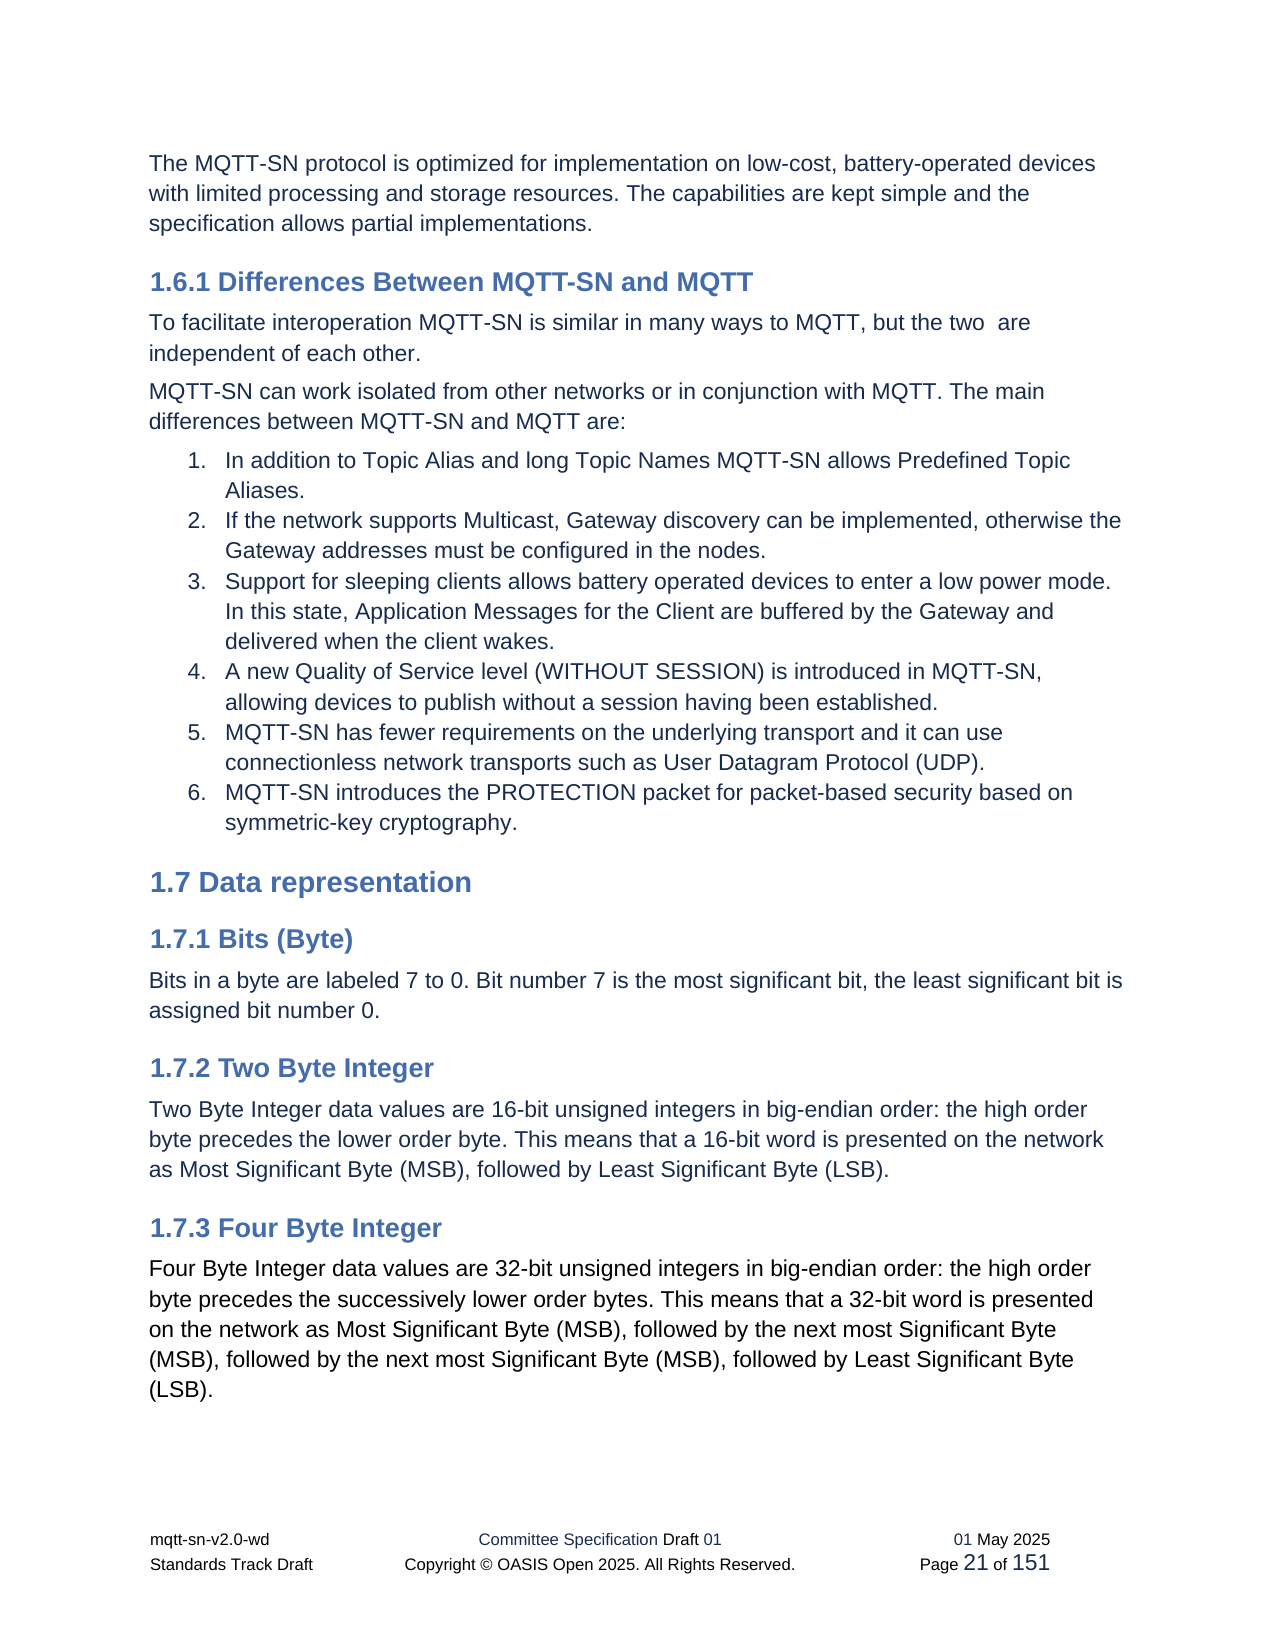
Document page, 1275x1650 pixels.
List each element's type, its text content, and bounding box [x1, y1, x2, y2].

subtitle 1.7.2 Two Byte Integer [150, 1052, 1124, 1083]
text Four Byte Integer data values are 32-bit unsigned integers in big-endian order: the high order byte precedes the successively lower order bytes. This means that a 32-bit word is presented on the network as Most Significant Byte (MSB), followed by the next most Significant Byte (MSB), followed by the next most Significant Byte (MSB), followed by Least Significant Byte (LSB). [148, 1255, 1124, 1403]
subtitle 1.7.1 Bits (Byte) [150, 923, 1124, 954]
list MQTT-SN has fewer requirements on the underlying transport and it can use connectionless network transports such as User Datagram Protocol (UDP). [187, 719, 1124, 775]
list In addition to Topic Alias and long Topic Names MQTT-SN allows Predefined Topic Aliases. [187, 447, 1124, 503]
text Bits in a byte are labeled 7 to 0. Bit number 7 is the most significant bit, the least significant bit is assigned bit number 0. [148, 967, 1124, 1023]
subtitle 1.6.1 Differences Between MQTT-SN and MQTT [150, 266, 1124, 297]
list If the network supports Multicast, Gateway discovery can be implemented, otherwise the Gateway addresses must be configured in the nodes. [187, 507, 1124, 564]
subtitle 1.7 Data representation [150, 864, 1124, 898]
text To facilitate interoperation MQTT-SN is similar in many ways to MQTT, but the two are independent of each other. [148, 309, 1124, 366]
text The MQTT-SN protocol is optimized for implementation on low-cost, battery-operated devices with limited processing and storage resources. The capabilities are kept simple and the specification allows partial implementations. [148, 150, 1124, 237]
subtitle 1.7.3 Four Byte Integer [150, 1212, 1124, 1243]
list MQTT-SN introduces the PROTECTION packet for packet-based security based on symmetric-key cryptography. [187, 779, 1124, 836]
list A new Quality of Service level (WITHOUT SESSION) is introduced in MQTT-SN, allowing devices to publish without a session having been established. [187, 658, 1124, 715]
text MQTT-SN can work isolated from other networks or in conjunction with MQTT. The main differences between MQTT-SN and MQTT are: [148, 378, 1124, 435]
list Support for sleeping clients allows battery operated devices to enter a low power mode. In this state, Application Messages for the Client are buffered by the Gateway and delivered when the client wakes. [187, 568, 1124, 654]
text Two Byte Integer data values are 16-bit unsigned integers in big-endian order: the high order byte precedes the lower order byte. This means that a 16-bit word is presented on the network as Most Significant Byte (MSB), followed by Least Significant Byte (LSB). [148, 1096, 1124, 1183]
